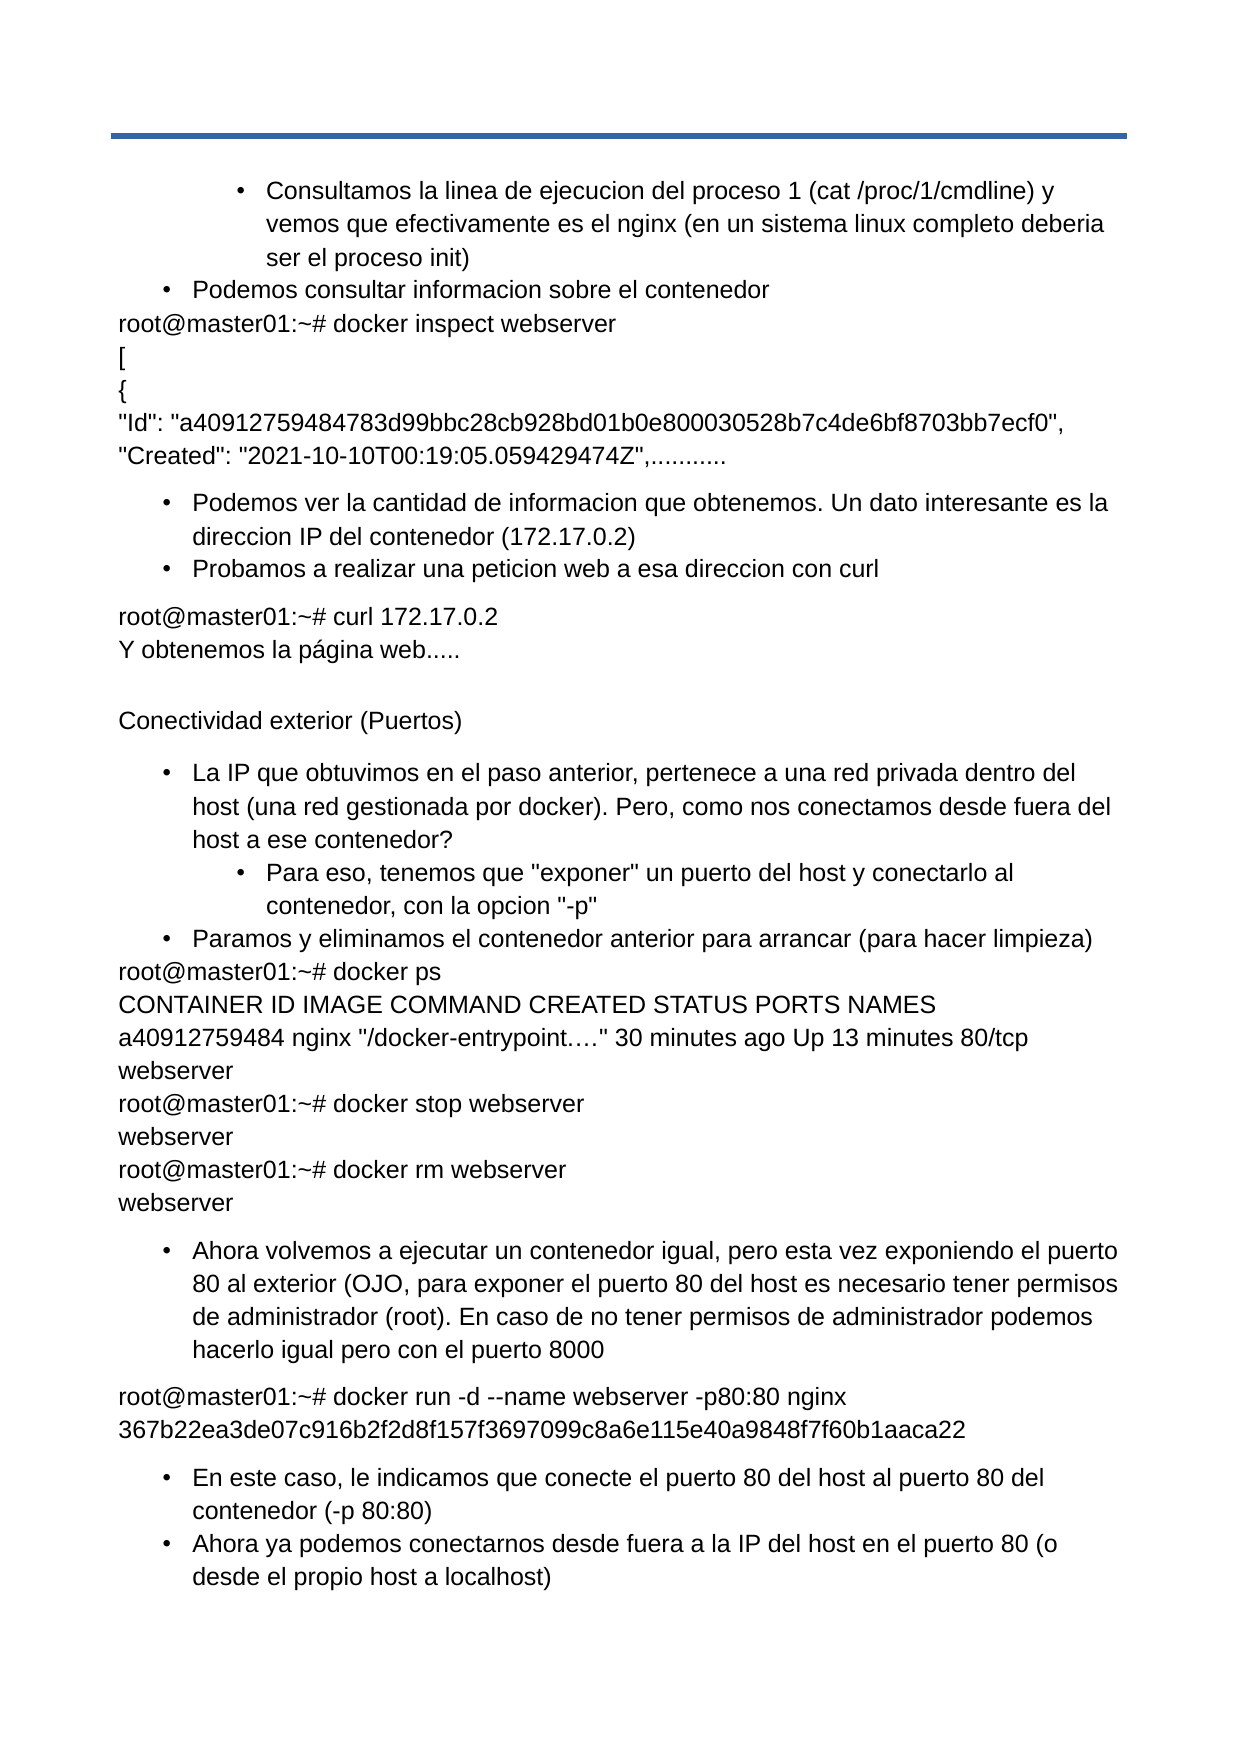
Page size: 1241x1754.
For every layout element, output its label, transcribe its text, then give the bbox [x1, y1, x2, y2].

list Para eso, tenemos que "exponer" un puerto del host y conectarlo al contenedor, con la opcion "-p" [236, 858, 1122, 919]
subtitle Conectividad exterior (Puertos) [118, 706, 1122, 735]
text root@master01:~# docker run -d --name webserver -p80:80 nginx 367b22ea3de07c916b2f2d8f157f3697099c8a6e115e40a9848f7f60b1aaca22 [118, 1382, 1122, 1444]
list Ahora volvemos a ejecutar un contenedor igual, pero esta vez exponiendo el puerto 80 al exterior (OJO, para exponer el puerto 80 del host es necesario tener permisos de administrador (root). En caso de no tener permisos de administrador podemos hacerlo igual pero con el puerto 8000 [162, 1236, 1122, 1363]
list Consultamos la linea de ejecucion del proceso 1 (cat /proc/1/cmdline) y vemos que efectivamente es el nginx (en un sistema linux completo deberia ser el proceso init) [236, 176, 1122, 271]
list Podemos ver la cantidad de informacion que obtenemos. Un dato interesante es la direccion IP del contenedor (172.17.0.2) [162, 488, 1122, 550]
text root@master01:~# docker inspect webserver [ { "Id": "a40912759484783d99bbc28cb928bd01b0e800030528b7c4de6bf8703bb7ecf0", "Created": "2021-10-10T00:19:05.059429474Z",........... [118, 309, 1122, 469]
text root@master01:~# docker ps CONTAINER ID IMAGE COMMAND CREATED STATUS PORTS NAMES a40912759484 nginx "/docker-entrypoint.…" 30 minutes ago Up 13 minutes 80/tcp webserver root@master01:~# docker stop webserver webserver root@master01:~# docker rm webserver webserver [118, 957, 1122, 1217]
text root@master01:~# curl 172.17.0.2 Y obtenemos la página web..... [118, 602, 1122, 664]
list En este caso, le indicamos que conecte el puerto 80 del host al puerto 80 del contenedor (-p 80:80) [162, 1463, 1122, 1525]
list Paramos y eliminamos el contenedor anterior para arrancar (para hacer limpieza) [162, 924, 1122, 953]
list Probamos a realizar una peticion web a esa direccion con curl [162, 554, 1122, 583]
list Ahora ya podemos conectarnos desde fuera a la IP del host en el puerto 80 (o desde el propio host a localhost) [162, 1529, 1122, 1591]
list Podemos consultar informacion sobre el contenedor [162, 276, 1122, 304]
list La IP que obtuvimos en el paso anterior, pertenece a una red privada dentro del host (una red gestionada por docker). Pero, como nos conectamos desde fuera del host a ese contenedor? [162, 758, 1122, 853]
